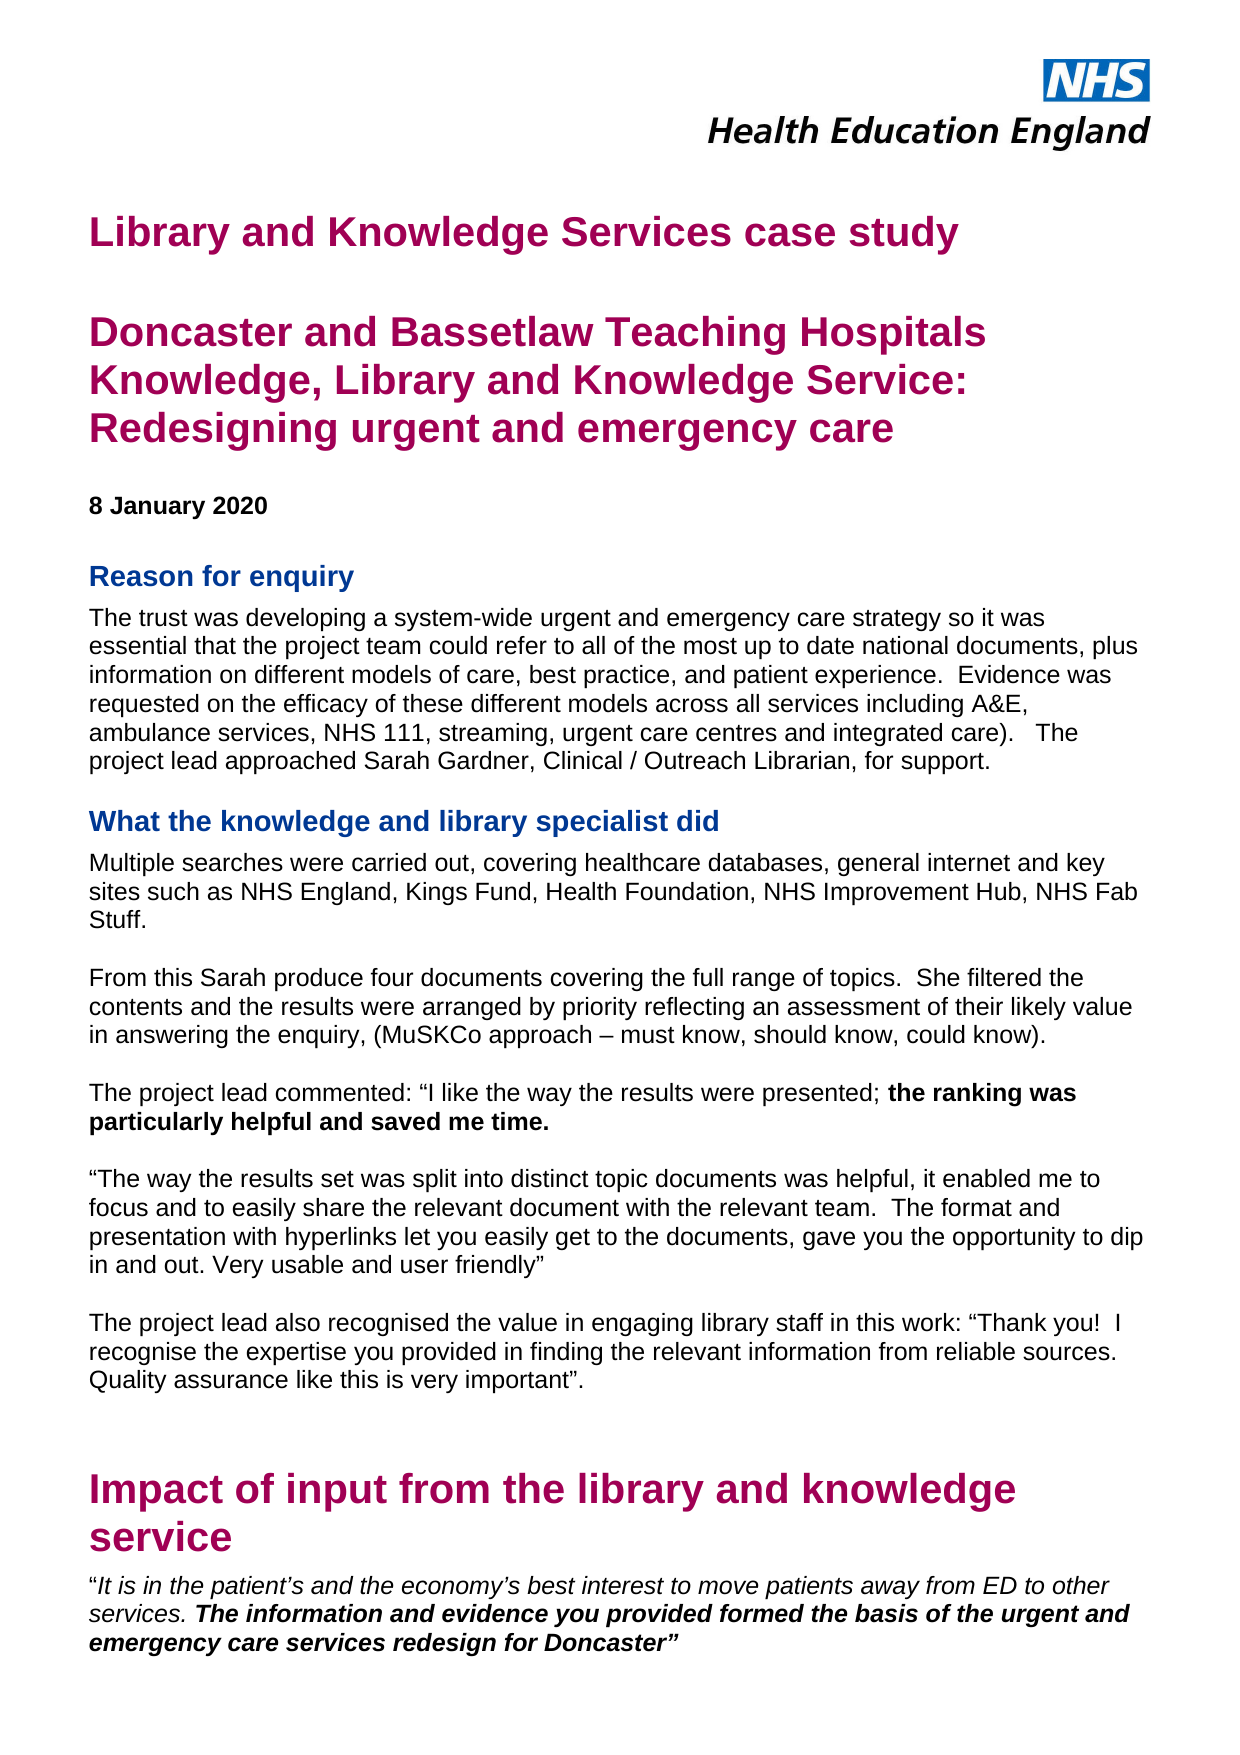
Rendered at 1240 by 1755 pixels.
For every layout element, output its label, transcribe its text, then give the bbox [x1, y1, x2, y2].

text The project lead commented: “I like the way the results were presented; the ranking was particularly helpful and saved me time. [89, 1078, 1151, 1135]
subtitle 8 January 2020 [89, 491, 1151, 519]
text “The way the results set was split into distinct topic documents was helpful, it enabled me to focus and to easily share the relevant document with the relevant team. The format and presentation with hyperlinks let you easily get to the documents, gave you the opportunity to dip in and out. Very usable and user friendly” [89, 1164, 1151, 1279]
text “It is in the patient’s and the economy’s best interest to move patients away from ED to other services. The information and evidence you provided formed the basis of the urgent and emergency care services redesign for Doncaster” [89, 1571, 1151, 1657]
subtitle What the knowledge and library specialist did [89, 804, 1151, 837]
subtitle Library and Knowledge Services case study [89, 208, 1151, 256]
subtitle Impact of input from the library and knowledge service [89, 1464, 1151, 1560]
subtitle Doncaster and Bassetlaw Teaching Hospitals Knowledge, Library and Knowledge Service: Redesigning urgent and emergency care [89, 308, 1151, 451]
text Multiple searches were carried out, covering healthcare databases, general internet and key sites such as NHS England, Kings Fund, Health Foundation, NHS Improvement Hub, NHS Fab Stuff. [89, 848, 1151, 934]
subtitle Reason for enquiry [89, 558, 1151, 592]
text From this Sarah produce four documents covering the full range of topics. She filtered the contents and the results were arranged by priority reflecting an assessment of their likely value in answering the enquiry, (MuSKCo approach – must know, should know, could know). [89, 963, 1151, 1049]
text The trust was developing a system-wide urgent and emergency care strategy so it was essential that the project team could refer to all of the most up to date national documents, plus information on different models of care, best practice, and patient experience. Evidence was requested on the efficacy of these different models across all services including A&E, ambulance services, NHS 111, streaming, urgent care centres and integrated care). The project lead approached Sarah Gardner, Clinical / Outreach Librarian, for support. [89, 602, 1151, 775]
text The project lead also recognised the value in engaging library staff in this work: “Thank you! I recognise the expertise you provided in finding the relevant information from reliable sources. Quality assurance like this is very important”. [89, 1308, 1151, 1394]
